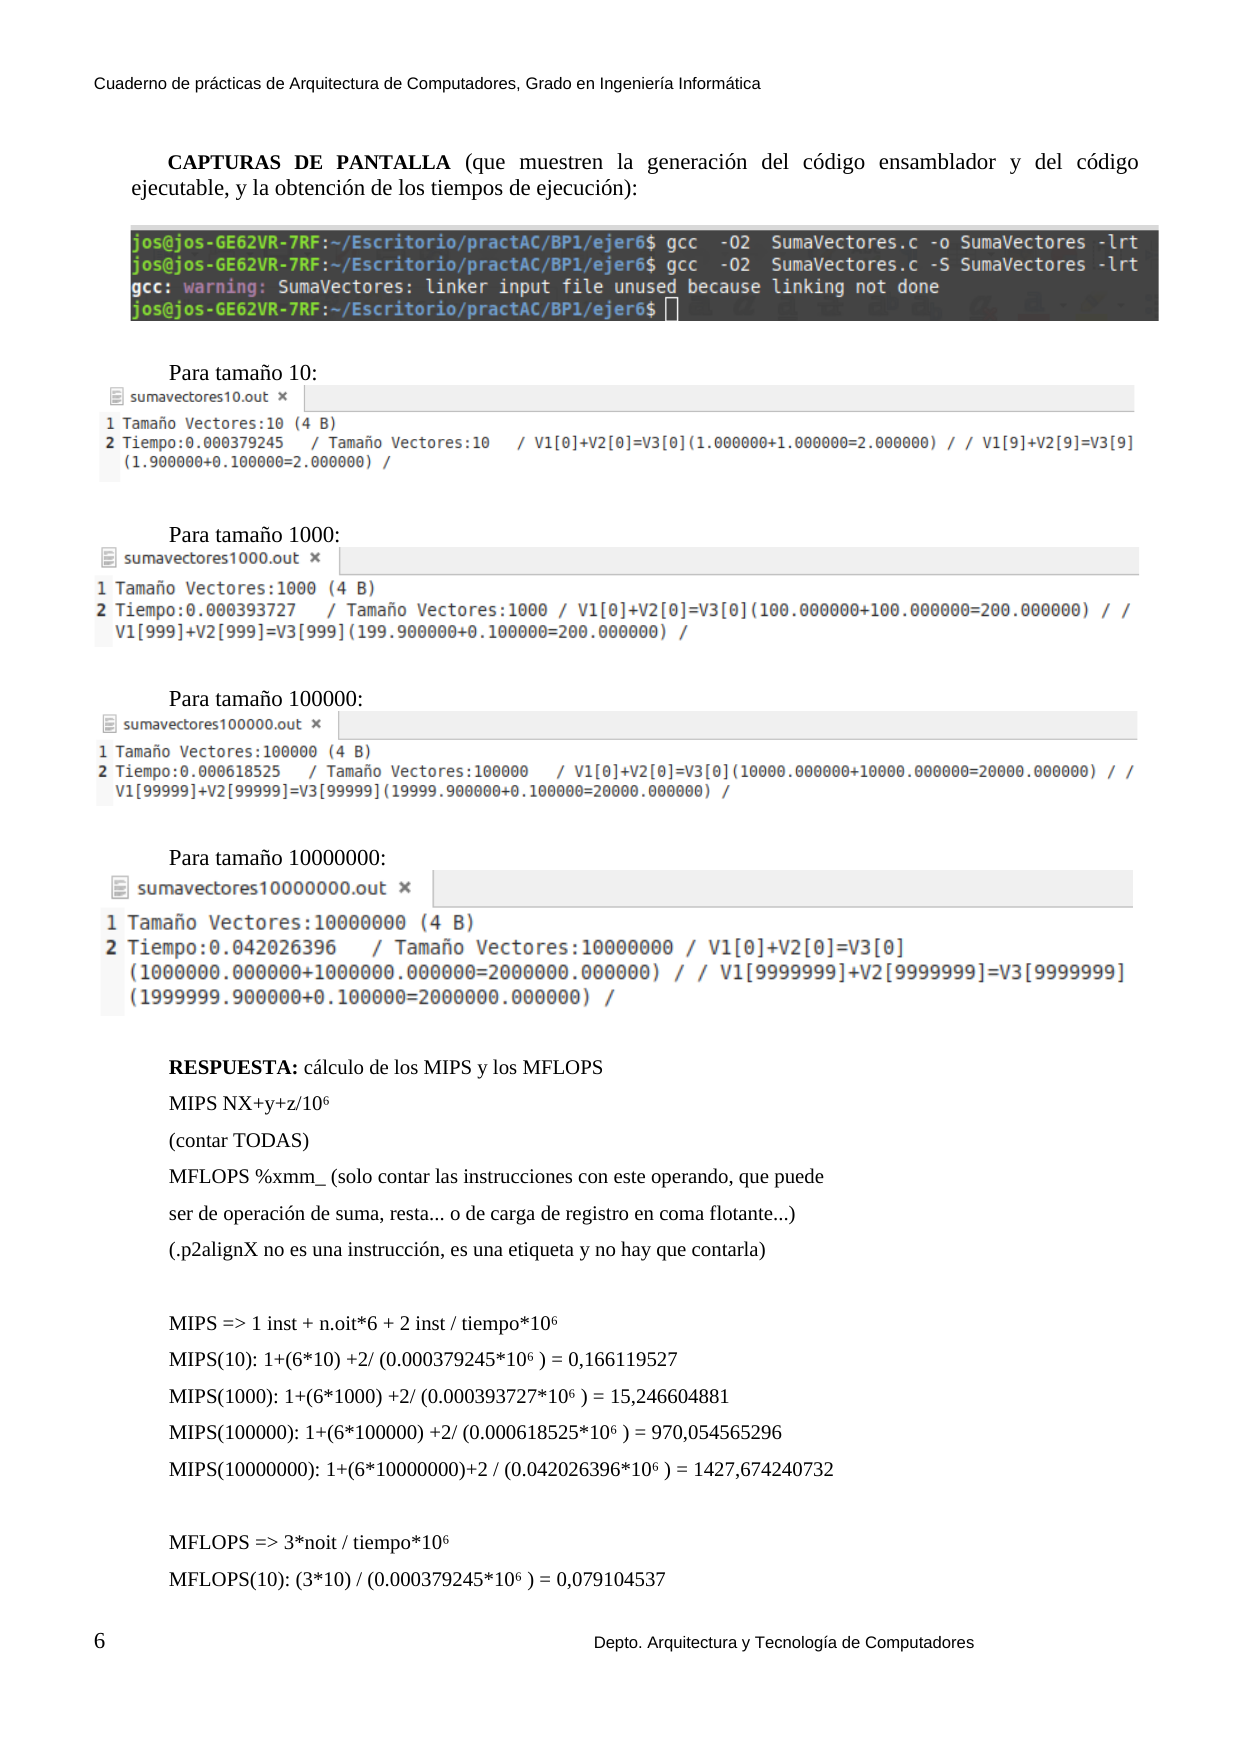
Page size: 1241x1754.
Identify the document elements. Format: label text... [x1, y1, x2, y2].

text ser de operación de suma, resta... o de carga de registro en coma flotante...) [169, 1201, 1140, 1225]
list Para tamaño 1000: [169, 521, 1140, 547]
text MIPS => 1 inst + n.oit*6 + 2 inst / tiempo*10⁶ [169, 1311, 1140, 1334]
list Para tamaño 10: [169, 359, 1140, 386]
picture [96, 711, 1138, 806]
text (.p2alignX no es una instrucción, es una etiqueta y no hay que contarla) [169, 1237, 1140, 1261]
text MFLOPS %xmm_ (solo contar las instrucciones con este operando, que puede [169, 1164, 1140, 1188]
text MFLOPS(10): (3*10) / (0.000379245*10⁶ ) = 0,079104537 [169, 1566, 1140, 1591]
list Para tamaño 10000000: [169, 844, 1140, 871]
text MIPS(10000000): 1+(6*10000000)+2 / (0.042026396*10⁶ ) = 1427,674240732 [169, 1457, 1140, 1481]
text (contar TODAS) [169, 1128, 1140, 1152]
text MIPS(10): 1+(6*10) +2/ (0.000379245*10⁶ ) = 0,166119527 [169, 1347, 1140, 1371]
text MIPS(100000): 1+(6*100000) +2/ (0.000618525*10⁶ ) = 970,054565296 [169, 1420, 1140, 1444]
list Para tamaño 100000: [169, 685, 1140, 711]
picture [99, 385, 1135, 482]
picture [94, 547, 1140, 647]
list CAPTURAS DE PANTALLA (que muestren la generación del código ensamblador y del código ejecutable, y la obtención de los tiempos de ejecución): [94, 148, 1140, 200]
text RESPUESTA: cálculo de los MIPS y los MFLOPS [169, 1054, 1140, 1079]
text MFLOPS => 3*noit / tiempo*10⁶ [169, 1530, 1140, 1554]
picture [100, 870, 1133, 1016]
text MIPS(1000): 1+(6*1000) +2/ (0.000393727*10⁶ ) = 15,246604881 [169, 1384, 1140, 1408]
text MIPS NX+y+z/10⁶ [169, 1091, 1140, 1115]
